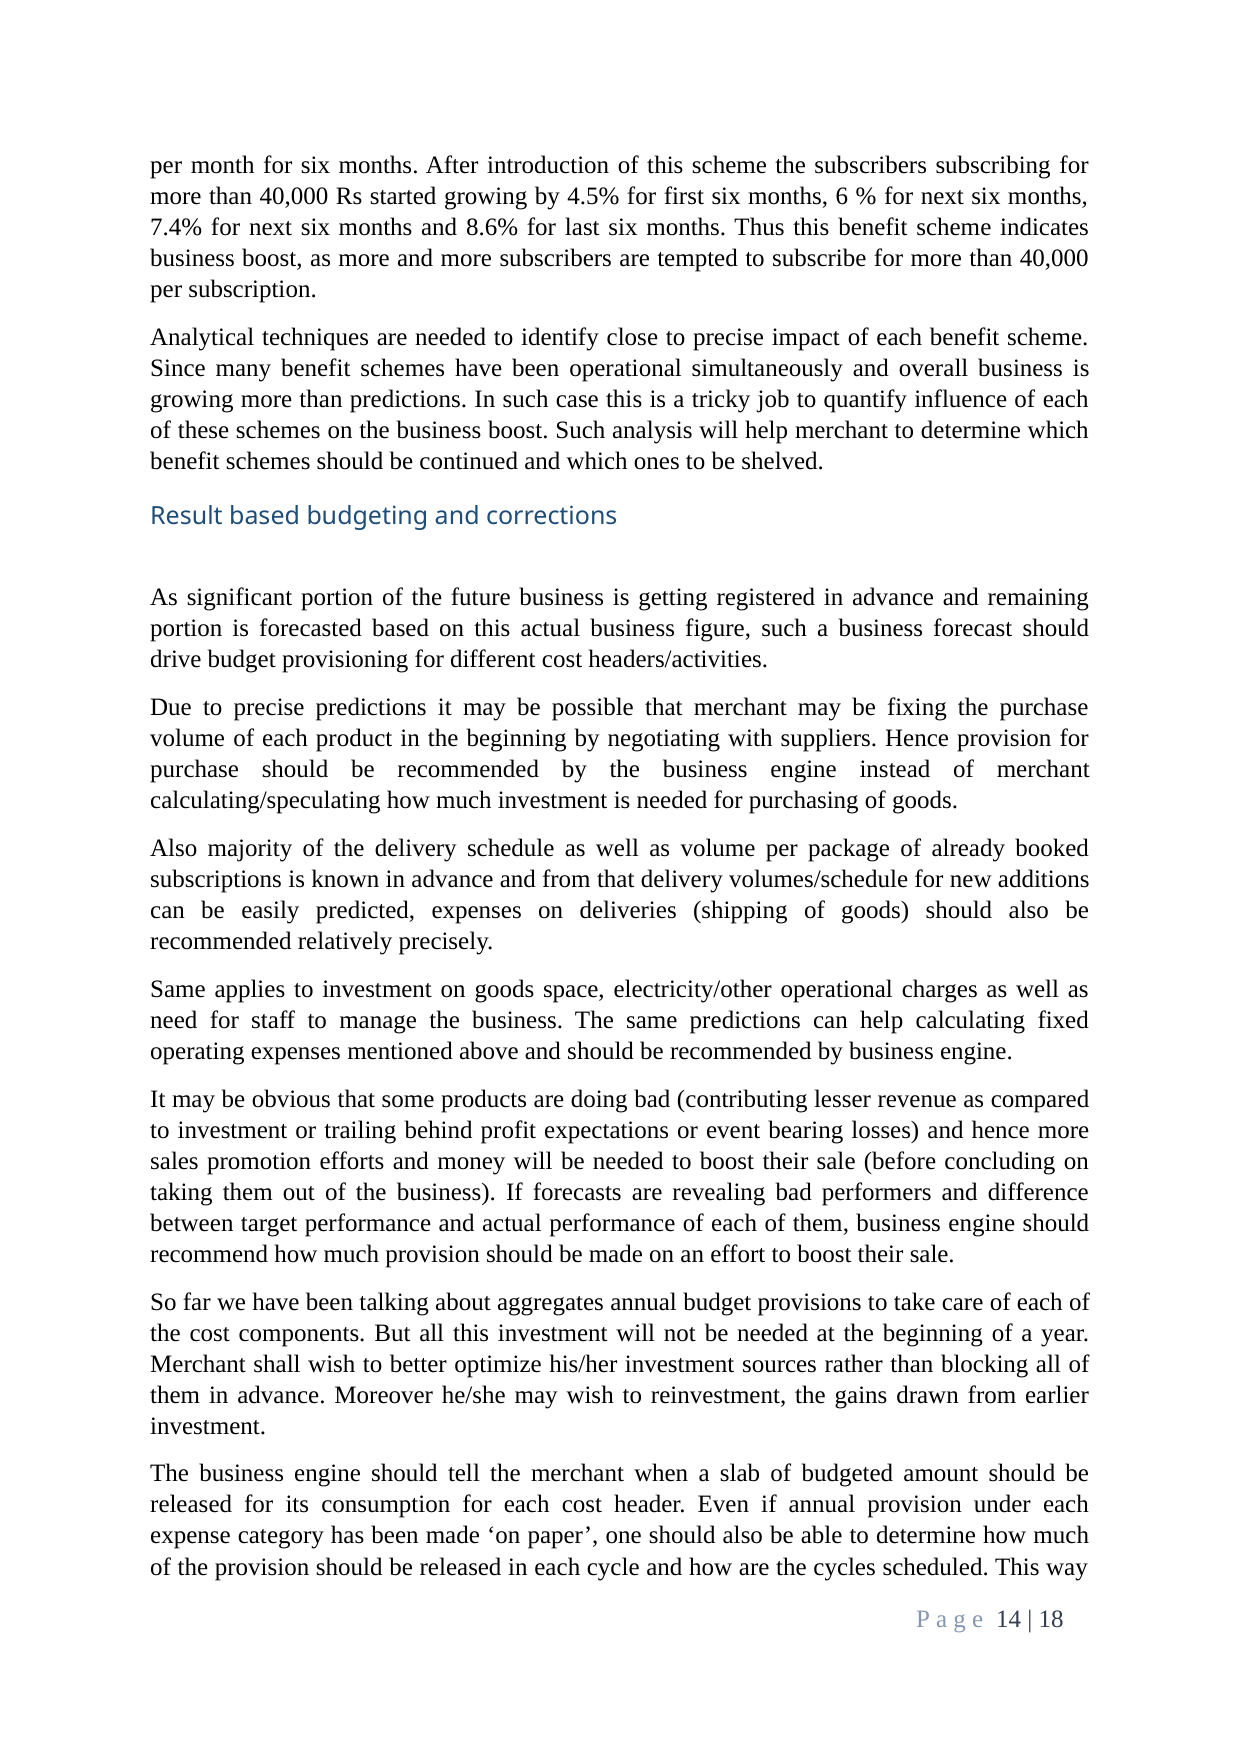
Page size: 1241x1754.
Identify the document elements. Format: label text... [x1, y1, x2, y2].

text per month for six months. After introduction of this scheme the subscribers subscribing for more than 40,000 Rs started growing by 4.5% for first six months, 6 % for next six months, 7.4% for next six months and 8.6% for last six months. Thus this benefit scheme indicates business boost, as more and more subscribers are tempted to subscribe for more than 40,000 per subscription. [150, 150, 1090, 303]
text As significant portion of the future business is getting registered in advance and remaining portion is forecasted based on this actual business figure, such a business forecast should drive budget provisioning for different cost headers/activities. [150, 582, 1090, 673]
text Due to precise predictions it may be possible that merchant may be fixing the purchase volume of each product in the beginning by negotiating with suppliers. Hence provision for purchase should be recommended by the business engine instead of merchant calculating/speculating how much investment is needed for purchasing of goods. [150, 692, 1090, 814]
text It may be obvious that some products are doing bad (contributing lesser revenue as compared to investment or trailing behind profit expectations or event bearing losses) and hence more sales promotion efforts and money will be needed to boost their sale (before concluding on taking them out of the business). If forecasts are revealing bad performers and difference between target performance and actual performance of each of them, business engine should recommend how much provision should be made on an effort to boost their sale. [150, 1084, 1090, 1268]
text The business engine should tell the merchant when a slab of budgeted amount should be released for its consumption for each cost header. Even if annual provision under each expense category has been made ‘on paper’, one should also be able to determine how much of the provision should be released in each cycle and how are the cycles scheduled. This way [150, 1458, 1090, 1580]
text Same applies to investment on goods space, electricity/other operational charges as well as need for staff to manage the business. The same predictions can help calculating fixed operating expenses mentioned above and should be recommended by business engine. [150, 974, 1090, 1065]
text Also majority of the delivery schedule as well as volume per package of already booked subscriptions is known in advance and from that delivery volumes/schedule for new additions can be easily predicted, expenses on deliveries (shipping of goods) should also be recommended relatively precisely. [150, 833, 1090, 955]
text Analytical techniques are needed to identify close to precise impact of each benefit scheme. Since many benefit schemes have been operational simultaneously and overall business is growing more than predictions. In such case this is a tricky job to quantify influence of each of these schemes on the business boost. Such analysis will help merchant to determine which benefit schemes should be continued and which ones to be shelved. [150, 322, 1090, 475]
subtitle Result based budgeting and corrections [150, 498, 1090, 532]
text So far we have been talking about aggregates annual budget provisions to take care of each of the cost components. But all this investment will not be needed at the beginning of a year. Merchant shall wish to better optimize his/her investment sources rather than blocking all of them in advance. Moreover he/she may wish to reinvestment, the gains drawn from earlier investment. [150, 1287, 1090, 1439]
